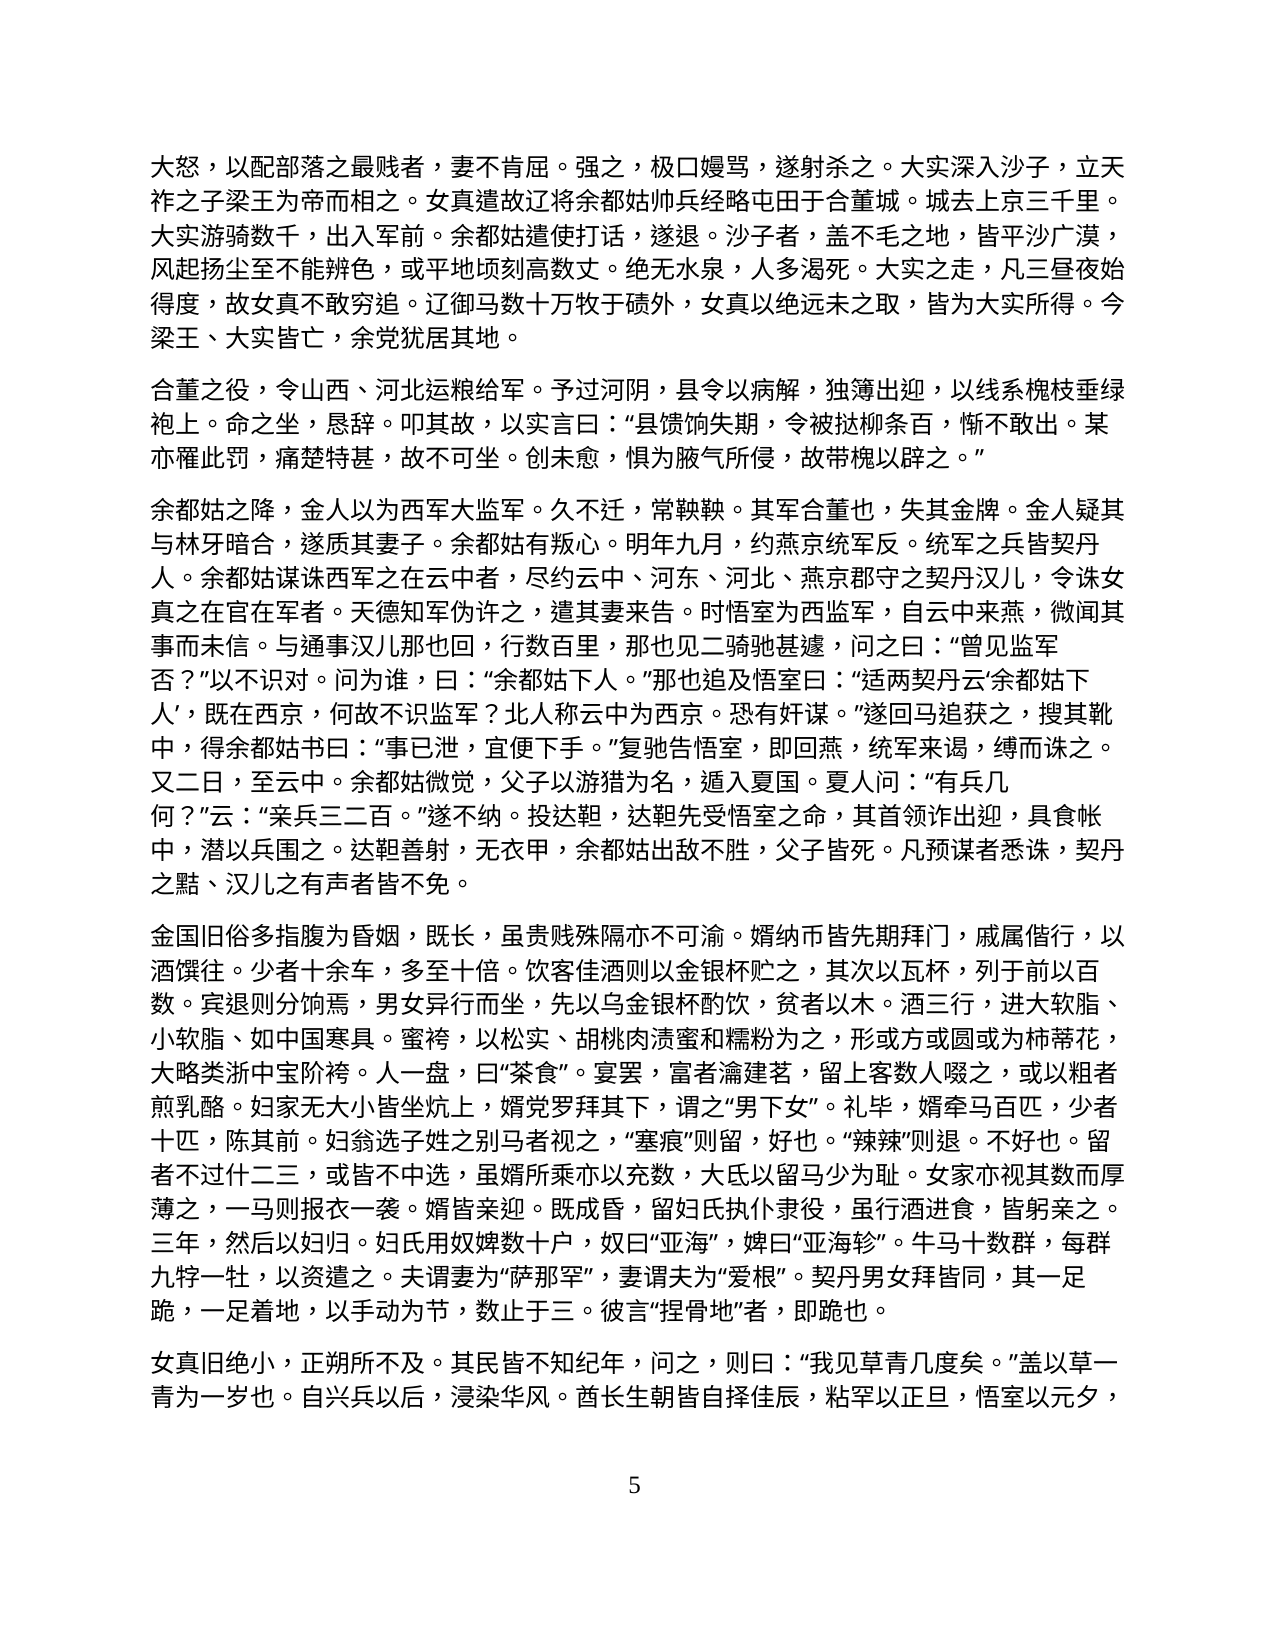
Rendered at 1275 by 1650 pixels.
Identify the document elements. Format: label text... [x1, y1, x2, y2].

text 合董之役，令山西、河北运粮给军。予过河阴，县令以病解，独簿出迎，以线系槐枝垂绿袍上。命之坐，恳辞。叩其故，以实言曰：“县馈饷失期，令被挞柳条百，惭不敢出。某亦罹此罚，痛楚特甚，故不可坐。创未愈，惧为腋气所侵，故带槐以辟之。” [150, 372, 1125, 474]
text 金国旧俗多指腹为昏姻，既长，虽贵贱殊隔亦不可渝。婿纳币皆先期拜门，戚属偕行，以酒馔往。少者十余车，多至十倍。饮客佳酒则以金银杯贮之，其次以瓦杯，列于前以百数。宾退则分饷焉，男女异行而坐，先以乌金银杯酌饮，贫者以木。酒三行，进大软脂、小软脂、如中国寒具。蜜袴，以松实、胡桃肉渍蜜和糯粉为之，形或方或圆或为柿蒂花，大略类浙中宝阶袴。人一盘，曰“茶食”。宴罢，富者瀹建茗，留上客数人啜之，或以粗者煎乳酪。妇家无大小皆坐炕上，婿党罗拜其下，谓之“男下女”。礼毕，婿牵马百匹，少者十匹，陈其前。妇翁选子姓之别马者视之，“塞痕”则留，好也。“辣辣”则退。不好也。留者不过什二三，或皆不中选，虽婿所乘亦以充数，大氐以留马少为耻。女家亦视其数而厚薄之，一马则报衣一袭。婿皆亲迎。既成昏，留妇氏执仆隶役，虽行酒进食，皆躬亲之。三年，然后以妇归。妇氏用奴婢数十户，奴曰“亚海”，婢曰“亚海轸”。牛马十数群，每群九牸一牡，以资遣之。夫谓妻为“萨那罕”，妻谓夫为“爱根”。契丹男女拜皆同，其一足跪，一足着地，以手动为节，数止于三。彼言“捏骨地”者，即跪也。 [150, 919, 1125, 1328]
text 女真旧绝小，正朔所不及。其民皆不知纪年，问之，则曰：“我见草青几度矣。”盖以草一青为一岁也。自兴兵以后，浸染华风。酋长生朝皆自择佳辰，粘罕以正旦，悟室以元夕， [150, 1346, 1125, 1414]
text 大怒，以配部落之最贱者，妻不肯屈。强之，极口嫚骂，遂射杀之。大实深入沙子，立天祚之子梁王为帝而相之。女真遣故辽将余都姑帅兵经略屯田于合董城。城去上京三千里。大实游骑数千，出入军前。余都姑遣使打话，遂退。沙子者，盖不毛之地，皆平沙广漠，风起扬尘至不能辨色，或平地顷刻高数丈。绝无水泉，人多渴死。大实之走，凡三昼夜始得度，故女真不敢穷追。辽御马数十万牧于碛外，女真以绝远未之取，皆为大实所得。今梁王、大实皆亡，余党犹居其地。 [150, 150, 1125, 354]
text 余都姑之降，金人以为西军大监军。久不迁，常鞅鞅。其军合董也，失其金牌。金人疑其与林牙暗合，遂质其妻子。余都姑有叛心。明年九月，约燕京统军反。统军之兵皆契丹人。余都姑谋诛西军之在云中者，尽约云中、河东、河北、燕京郡守之契丹汉儿，令诛女真之在官在军者。天德知军伪许之，遣其妻来告。时悟室为西监军，自云中来燕，微闻其事而未信。与通事汉儿那也回，行数百里，那也见二骑驰甚遽，问之曰：“曾见监军否？”以不识对。问为谁，曰：“余都姑下人。”那也追及悟室曰：“适两契丹云‘余都姑下人’，既在西京，何故不识监军？北人称云中为西京。恐有奸谋。”遂回马追获之，搜其靴中，得余都姑书曰：“事已泄，宜便下手。”复驰告悟室，即回燕，统军来谒，缚而诛之。又二日，至云中。余都姑微觉，父子以游猎为名，遁入夏国。夏人问：“有兵几何？”云：“亲兵三二百。”遂不纳。投达靼，达靼先受悟室之命，其首领诈出迎，具食帐中，潜以兵围之。达靼善射，无衣甲，余都姑出敌不胜，父子皆死。凡预谋者悉诛，契丹之黠、汉儿之有声者皆不免。 [150, 492, 1125, 901]
